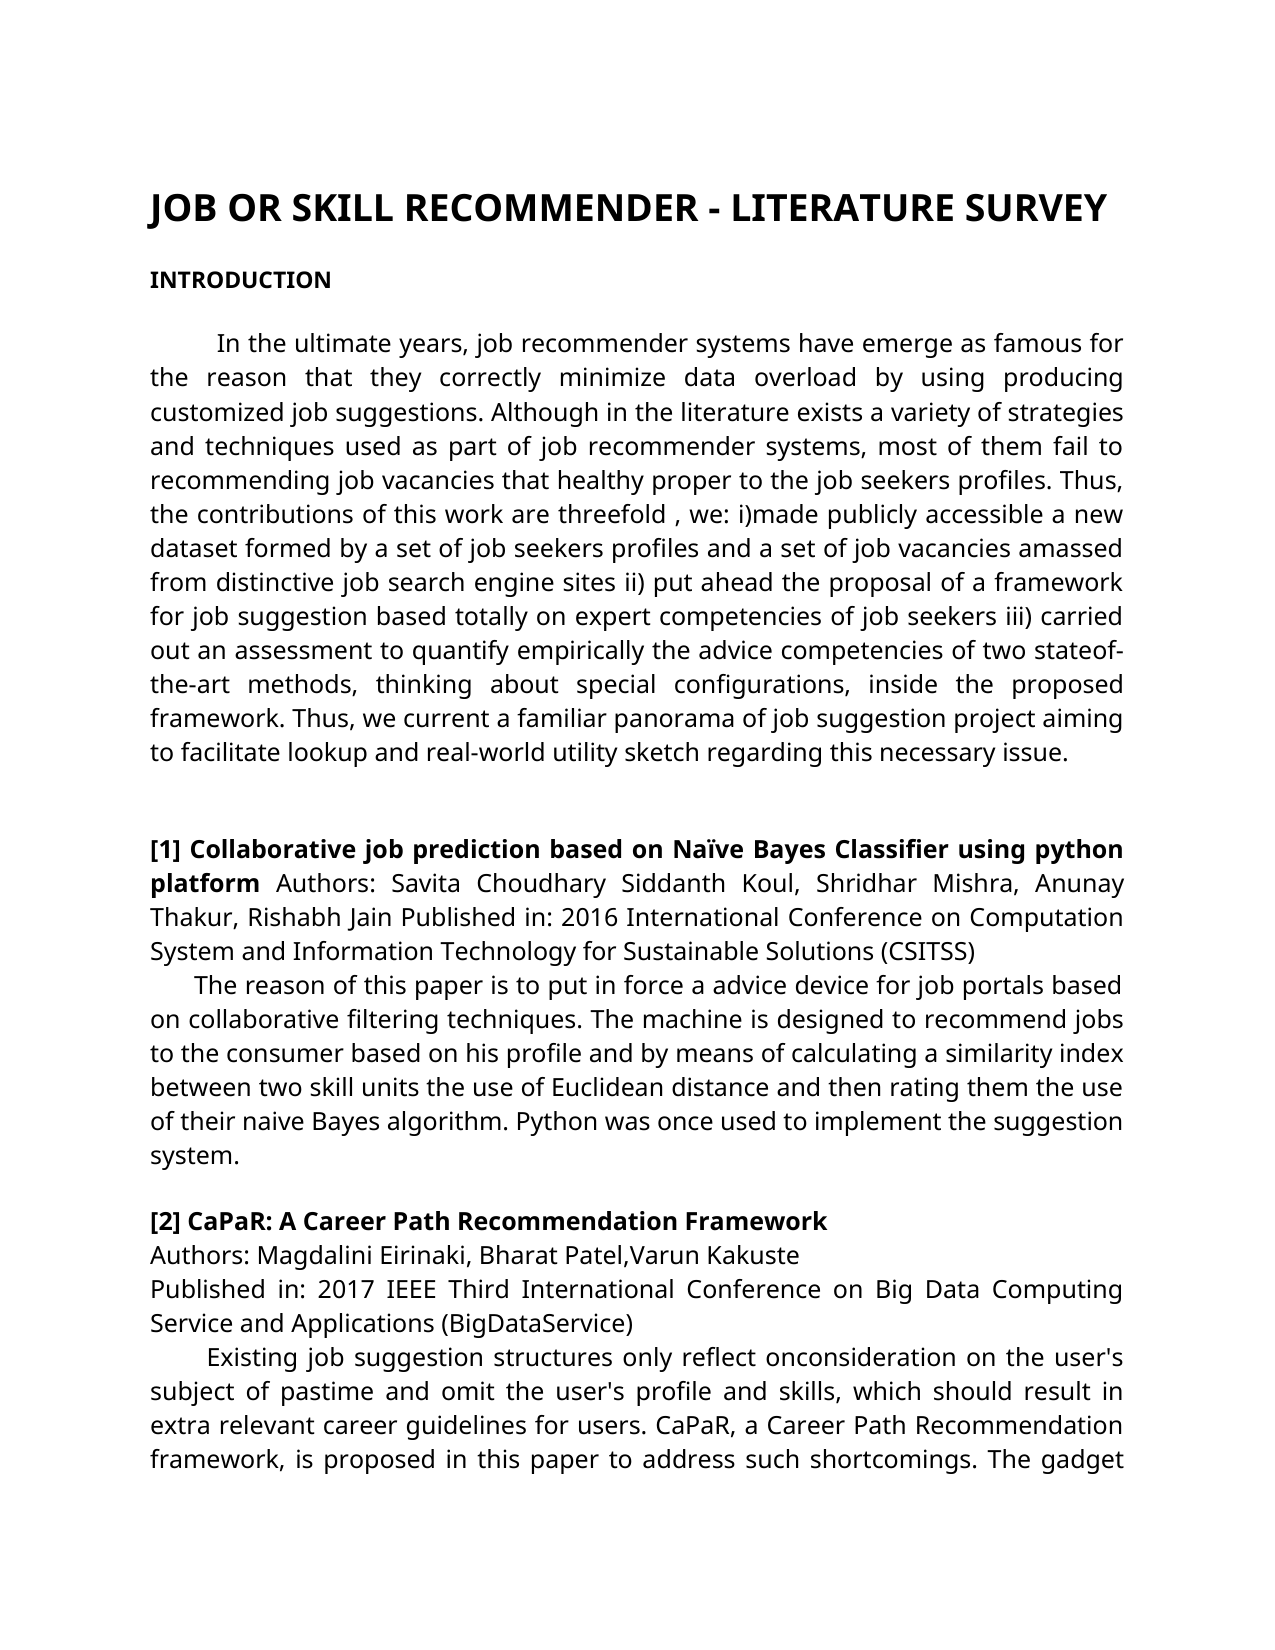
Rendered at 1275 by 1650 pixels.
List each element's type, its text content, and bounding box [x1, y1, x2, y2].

text Published in: 2017 IEEE Third International Conference on Big Data Computing Service and Applications (BigDataService) [150, 1271, 1125, 1339]
text [1] Collaborative job prediction based on Naïve Bayes Classifier using python platform Authors: Savita Choudhary Siddanth Koul, Shridhar Mishra, Anunay Thakur, Rishabh Jain Published in: 2016 International Conference on Computation System and Information Technology for Sustainable Solutions (CSITSS) [150, 831, 1125, 968]
text In the ultimate years, job recommender systems have emerge as famous for the reason that they correctly minimize data overload by using producing customized job suggestions. Although in the literature exists a variety of strategies and techniques used as part of job recommender systems, most of them fail to recommending job vacancies that healthy proper to the job seekers profiles. Thus, the contributions of this work are threefold , we: i)made publicly accessible a new dataset formed by a set of job seekers profiles and a set of job vacancies amassed from distinctive job search engine sites ii) put ahead the proposal of a framework for job suggestion based totally on expert competencies of job seekers iii) carried out an assessment to quantify empirically the advice competencies of two stateof-the-art methods, thinking about special configurations, inside the proposed framework. Thus, we current a familiar panorama of job suggestion project aiming to facilitate lookup and real-world utility sketch regarding this necessary issue. [150, 326, 1125, 769]
text The reason of this paper is to put in force a advice device for job portals based on collaborative filtering techniques. The machine is designed to recommend jobs to the consumer based on his profile and by means of calculating a similarity index between two skill units the use of Euclidean distance and then rating them the use of their naive Bayes algorithm. Python was once used to implement the suggestion system. [150, 968, 1125, 1172]
text INTRODUCTION [150, 263, 1125, 295]
text Authors: Magdalini Eirinaki, Bharat Patel,Varun Kakuste [150, 1237, 1125, 1271]
text [2] CaPaR: A Career Path Recommendation Framework [150, 1203, 1125, 1237]
text Existing job suggestion structures only reflect onconsideration on the user's subject of pastime and omit the user's profile and skills, which should result in extra relevant career guidelines for users. CaPaR, a Career Path Recommendation framework, is proposed in this paper to address such shortcomings. The gadget [150, 1339, 1125, 1476]
text JOB OR SKILL RECOMMENDER - LITERATURE SURVEY [150, 181, 1125, 232]
